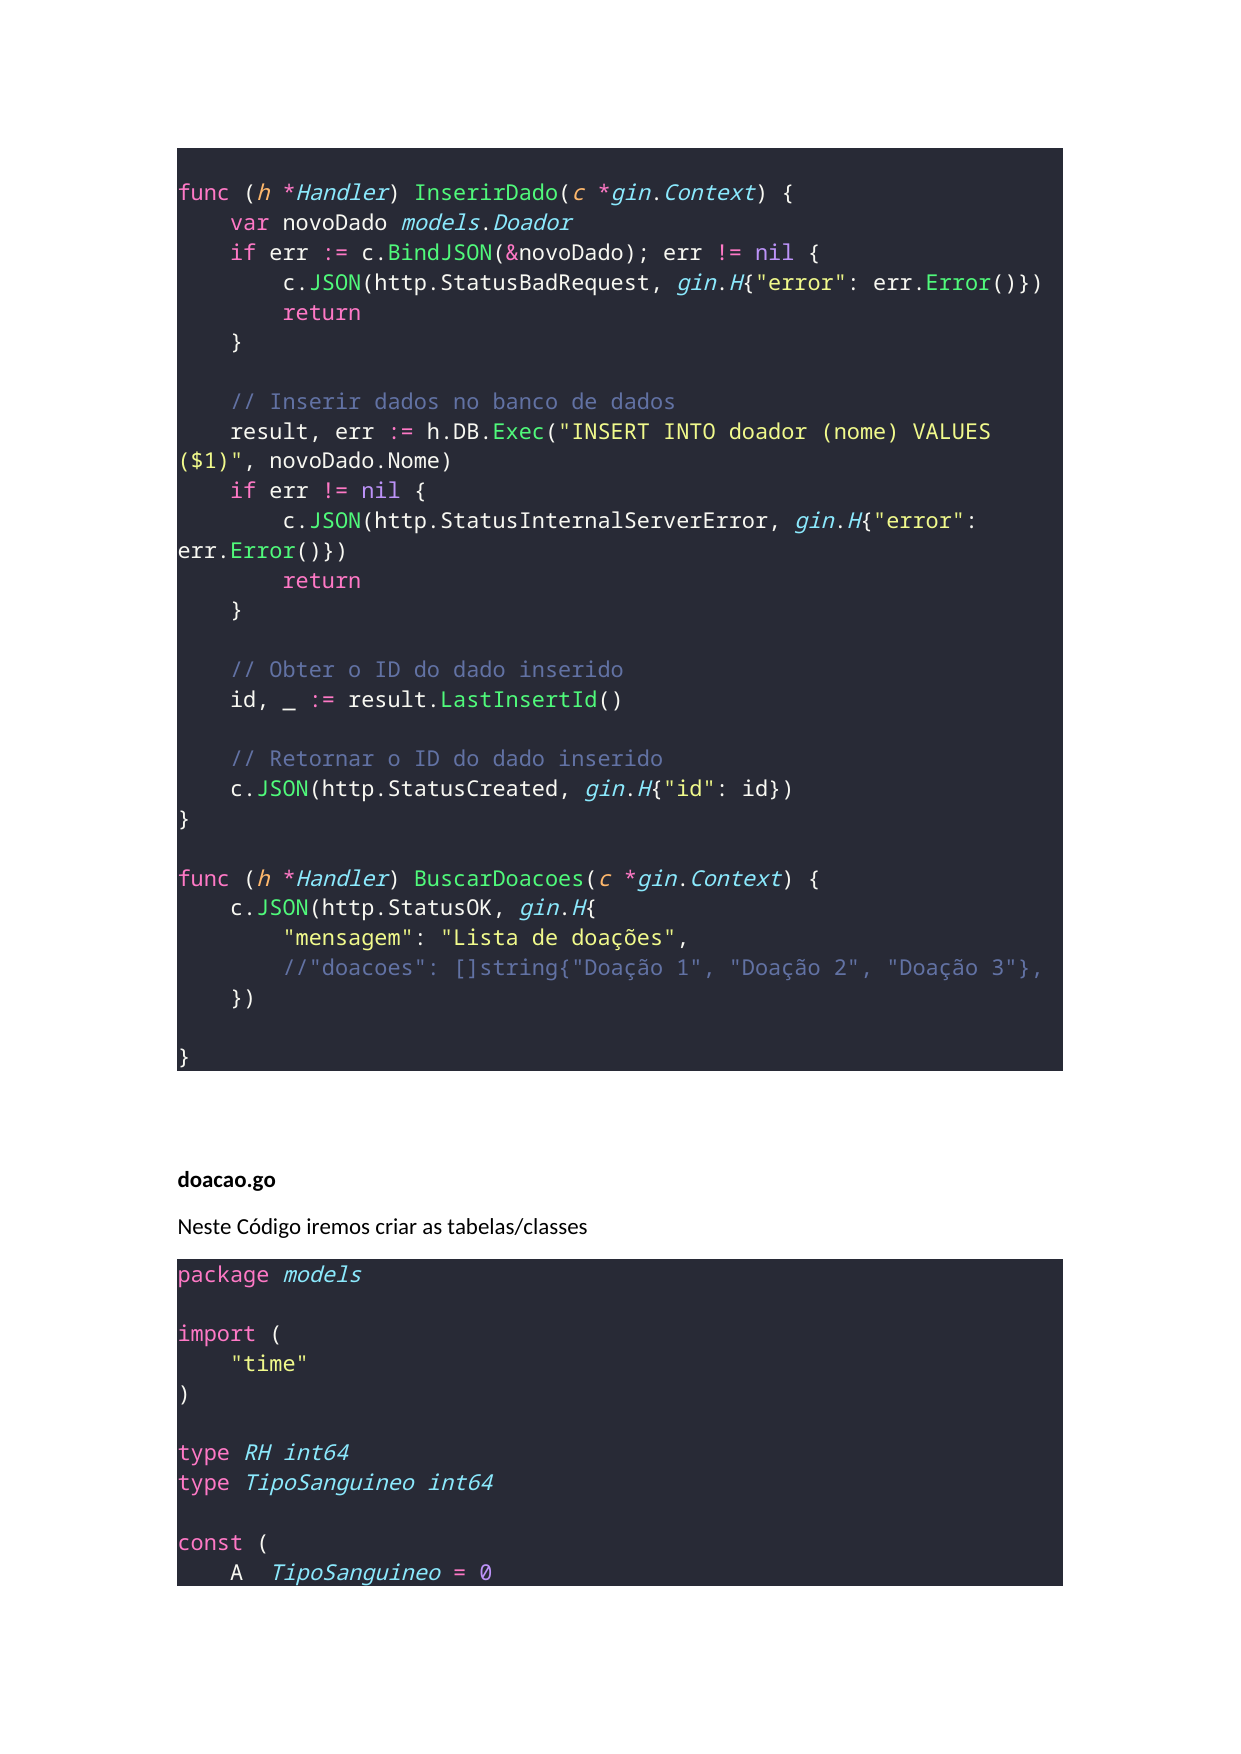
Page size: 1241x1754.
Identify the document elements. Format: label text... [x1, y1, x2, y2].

text } [177, 594, 1063, 624]
text } [177, 1041, 1063, 1071]
text type RH int64 [177, 1437, 1063, 1467]
text type TipoSanguineo int64 [177, 1467, 1063, 1497]
text func (h *Handler) BuscarDoacoes(c *gin.Context) { [177, 863, 1063, 892]
text "time" [177, 1348, 1063, 1378]
text ) [177, 1378, 1063, 1408]
text //"doacoes": []string{"Doação 1", "Doação 2", "Doação 3"}, [177, 952, 1063, 982]
text doacao.go [177, 1165, 1063, 1193]
text const ( [177, 1527, 1063, 1557]
text } [177, 803, 1063, 833]
text // Inserir dados no banco de dados [177, 386, 1063, 416]
text return [177, 297, 1063, 326]
text var novoDado models.Doador [177, 207, 1063, 237]
text import ( [177, 1318, 1063, 1348]
text }) [177, 982, 1063, 1012]
text } [177, 326, 1063, 356]
text c.JSON(http.StatusCreated, gin.H{"id": id}) [177, 773, 1063, 803]
text "mensagem": "Lista de doações", [177, 922, 1063, 952]
text c.JSON(http.StatusInternalServerError, gin.H{"error": err.Error()}) [177, 505, 1063, 565]
text // Retornar o ID do dado inserido [177, 743, 1063, 773]
text c.JSON(http.StatusBadRequest, gin.H{"error": err.Error()}) [177, 267, 1063, 297]
text Neste Código iremos criar as tabelas/classes [177, 1212, 1063, 1240]
text if err := c.BindJSON(&novoDado); err != nil { [177, 237, 1063, 267]
text // Obter o ID do dado inserido [177, 654, 1063, 684]
text return [177, 565, 1063, 594]
text if err != nil { [177, 475, 1063, 505]
text id, _ := result.LastInsertId() [177, 684, 1063, 714]
text func (h *Handler) InserirDado(c *gin.Context) { [177, 177, 1063, 207]
text package models [177, 1259, 1063, 1288]
text A TipoSanguineo = 0 [177, 1557, 1063, 1586]
text result, err := h.DB.Exec("INSERT INTO doador (nome) VALUES ($1)", novoDado.Nome) [177, 416, 1063, 475]
text c.JSON(http.StatusOK, gin.H{ [177, 892, 1063, 922]
